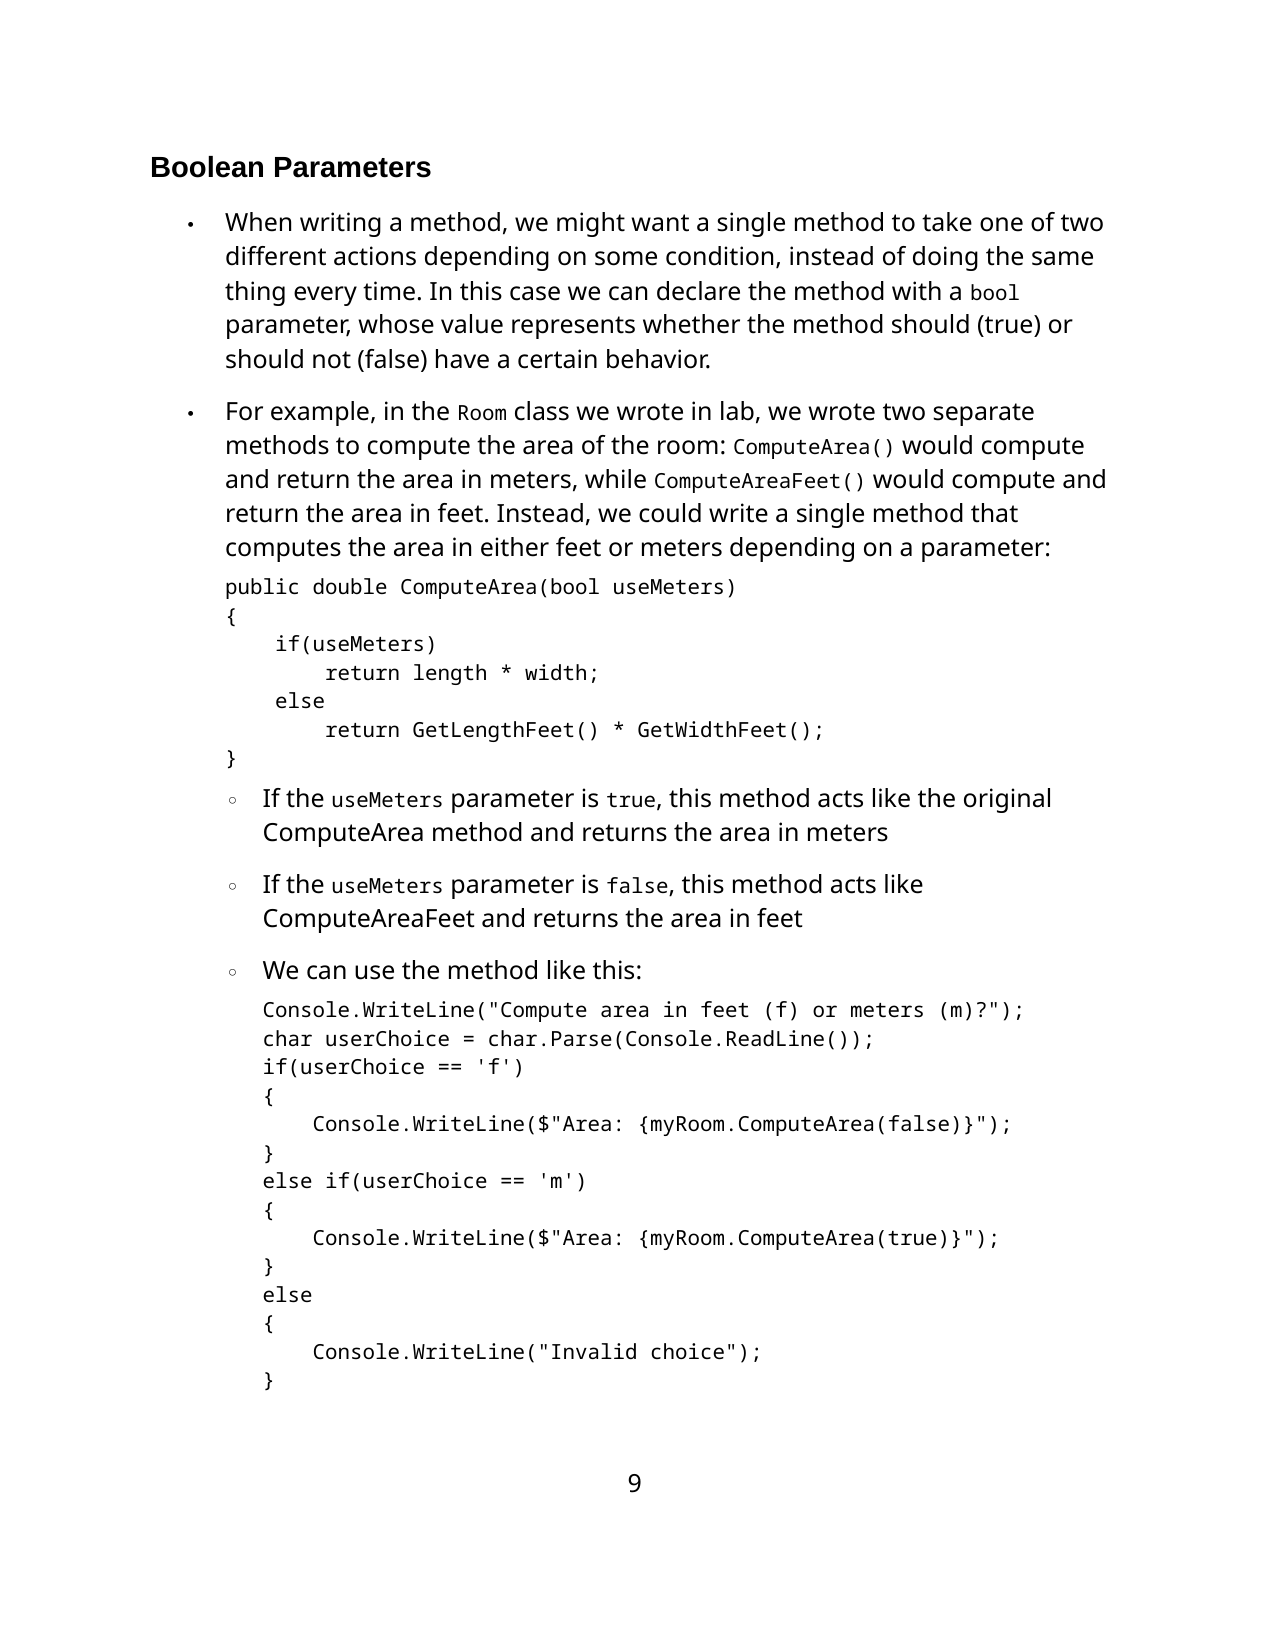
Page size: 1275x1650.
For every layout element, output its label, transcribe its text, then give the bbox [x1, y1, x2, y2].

list We can use the method like this: [225, 953, 1125, 987]
list if(userChoice == 'f') [225, 1052, 1125, 1081]
list { [225, 1195, 1125, 1223]
list return length * width; [187, 658, 1125, 686]
list else if(userChoice == 'm') [225, 1166, 1125, 1195]
list char userChoice = char.Parse(Console.ReadLine()); [225, 1024, 1125, 1052]
list When writing a method, we might want a single method to take one of two different actions depending on some condition, instead of doing the same thing every time. In this case we can declare the method with a bool parameter, whose value represents whether the method should (true) or should not (false) have a certain behavior. [187, 205, 1125, 375]
subtitle Boolean Parameters [150, 150, 1125, 183]
list return GetLengthFeet() * GetWidthFeet(); [187, 715, 1125, 743]
list else [187, 686, 1125, 715]
list } [225, 1138, 1125, 1166]
list if(useMeters) [187, 629, 1125, 658]
list Console.WriteLine("Compute area in feet (f) or meters (m)?"); [225, 996, 1125, 1024]
list If the useMeters parameter is true, this method acts like the original ComputeArea method and returns the area in meters [225, 781, 1125, 849]
list Console.WriteLine($"Area: {myRoom.ComputeArea(true)}"); [225, 1223, 1125, 1252]
list { [225, 1081, 1125, 1109]
list } [225, 1252, 1125, 1280]
list Console.WriteLine("Invalid choice"); [225, 1337, 1125, 1365]
list { [225, 1308, 1125, 1337]
list else [225, 1280, 1125, 1308]
list public double ComputeArea(bool useMeters) [187, 572, 1125, 601]
list Console.WriteLine($"Area: {myRoom.ComputeArea(false)}"); [225, 1109, 1125, 1138]
list } [187, 743, 1125, 772]
list { [187, 601, 1125, 629]
list If the useMeters parameter is false, this method acts like ComputeAreaFeet and returns the area in feet [225, 867, 1125, 935]
list } [225, 1365, 1125, 1394]
list For example, in the Room class we wrote in lab, we wrote two separate methods to compute the area of the room: ComputeArea() would compute and return the area in meters, while ComputeAreaFeet() would compute and return the area in feet. Instead, we could write a single method that computes the area in either feet or meters depending on a parameter: [187, 393, 1125, 563]
